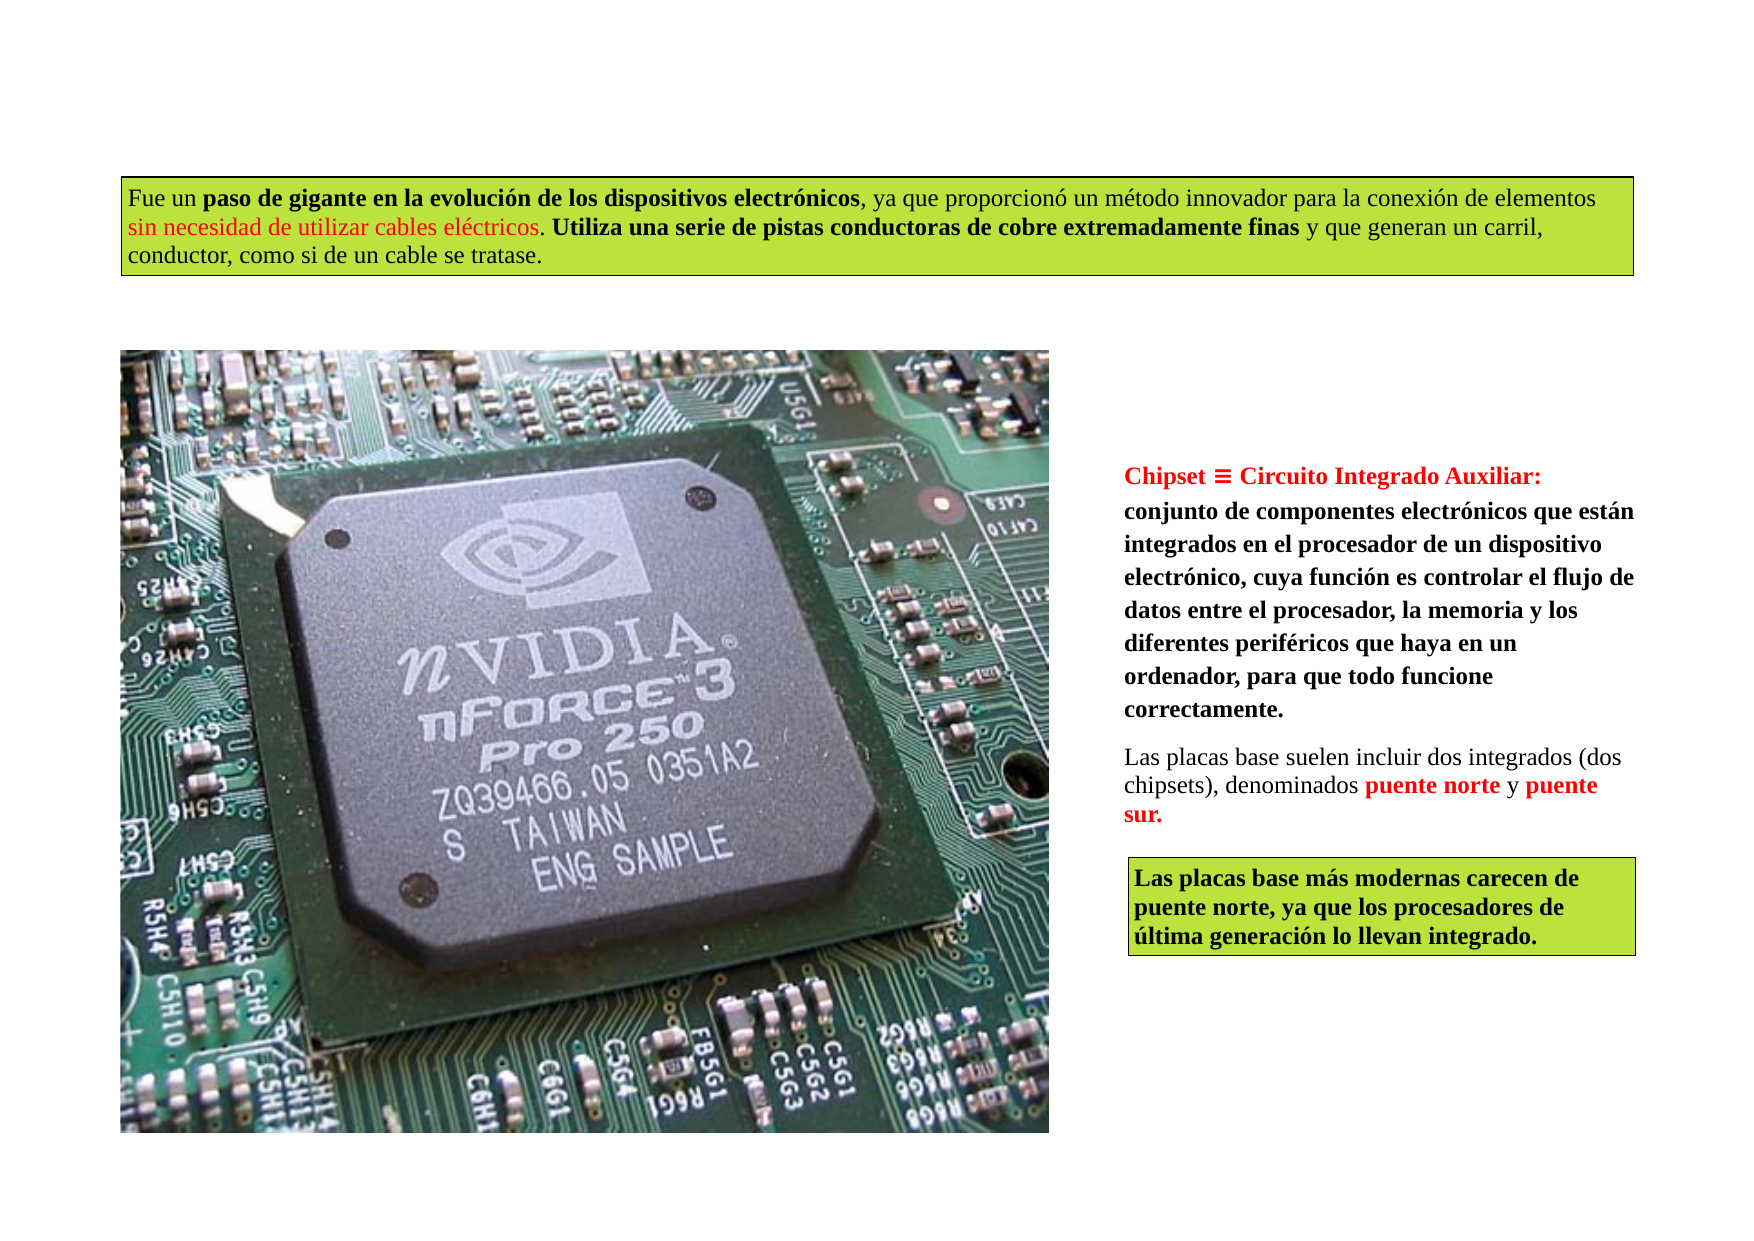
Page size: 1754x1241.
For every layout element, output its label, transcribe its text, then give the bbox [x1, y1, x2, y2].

picture [120, 350, 1049, 1133]
table_header Las placas base más modernas carecen de puente norte, ya que los procesadores de última generación lo llevan integrado. [1129, 858, 1635, 955]
list Las placas base suelen incluir dos integrados (dos chipsets), denominados puente norte y puente sur. [1049, 742, 1636, 828]
list Chipset ≡ Circuito Integrado Auxiliar: conjunto de componentes electrónicos que están integrados en el procesador de un dispositivo electrónico, cuya función es controlar el flujo de datos entre el procesador, la memoria y los diferentes periféricos que haya en un ordenador, para que todo funcione correctamente. [1049, 458, 1636, 723]
table_header Fue un paso de gigante en la evolución de los dispositivos electrónicos, ya que proporcionó un método innovador para la conexión de elementos sin necesidad de utilizar cables eléctricos. Utiliza una serie de pistas conductoras de cobre extremadamente finas y que generan un carril, conductor, como si de un cable se tratase. [122, 178, 1633, 275]
